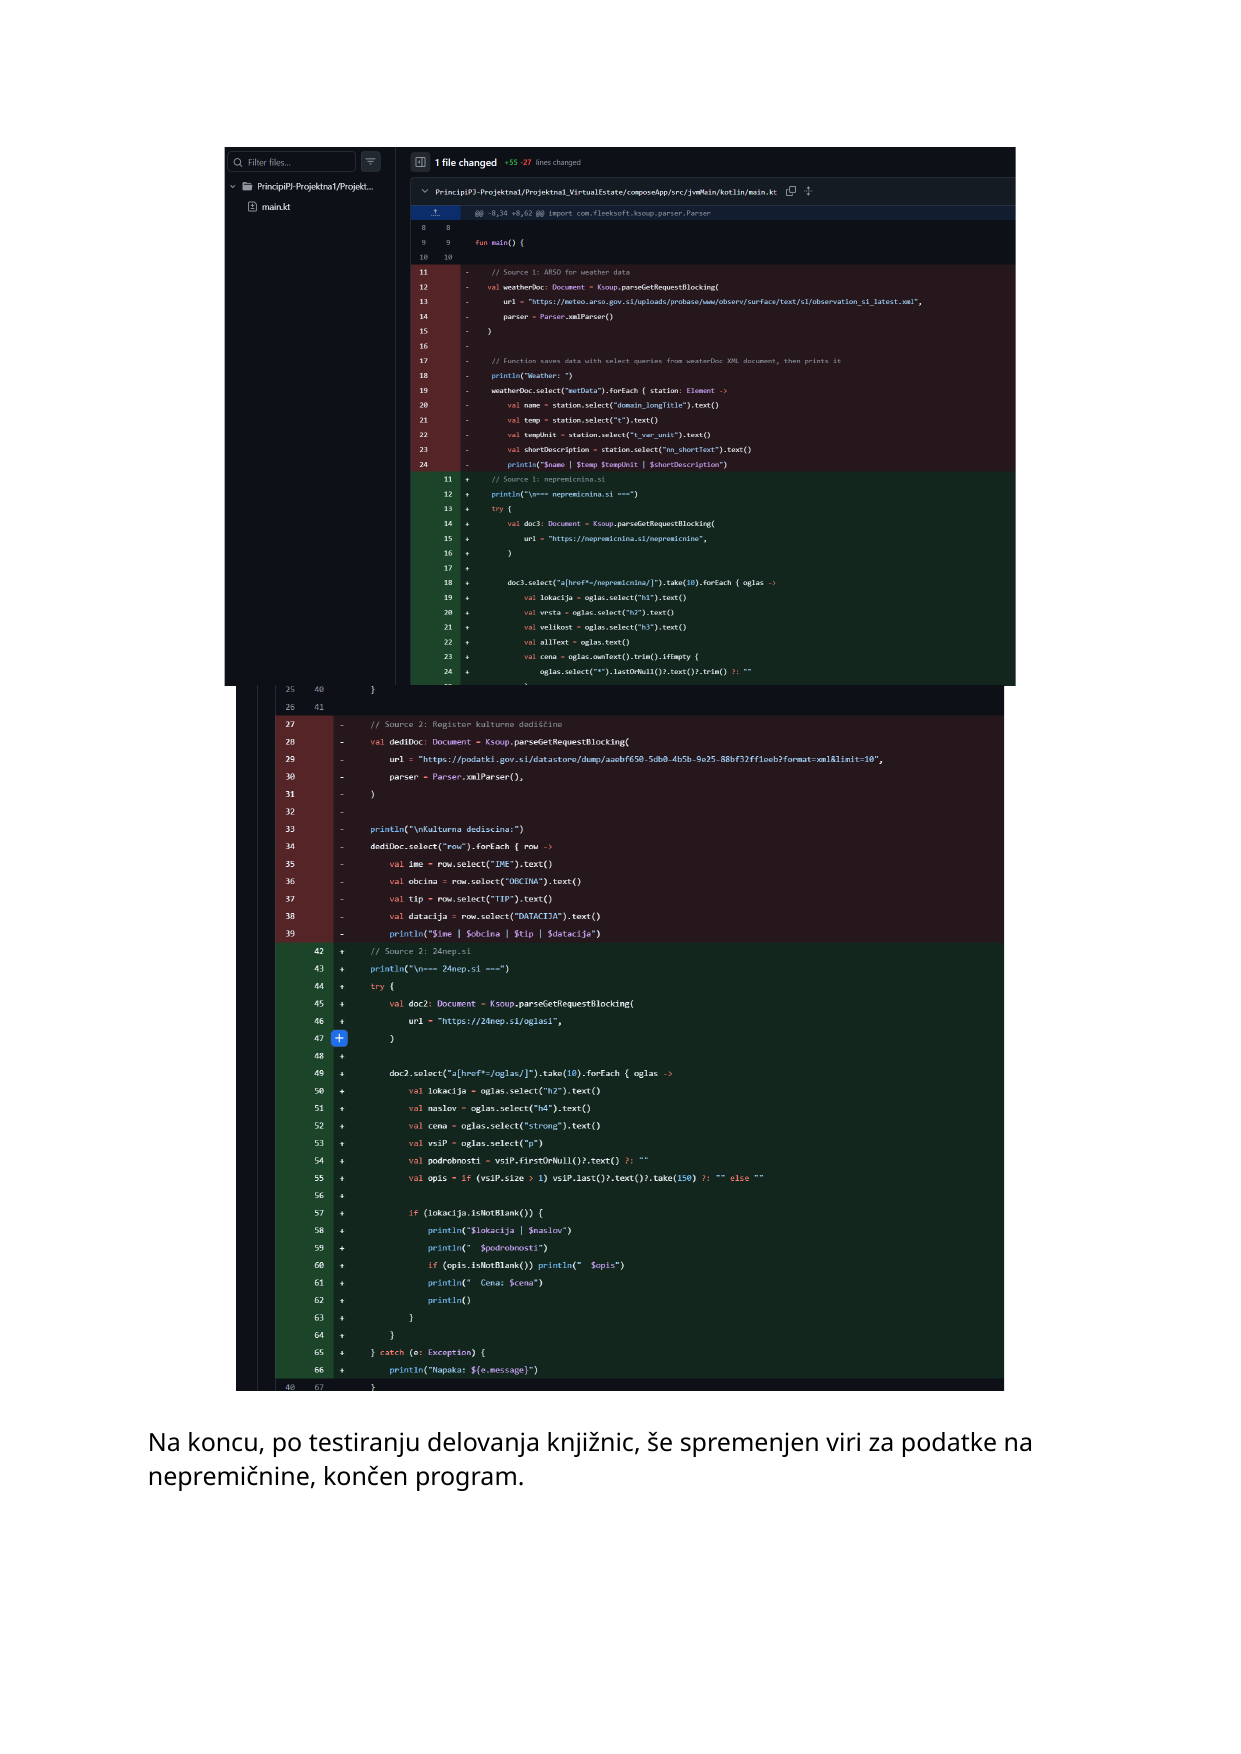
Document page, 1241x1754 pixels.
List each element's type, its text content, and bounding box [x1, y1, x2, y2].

text Na koncu, po testiranju delovanja knjižnic, še spremenjen viri za podatke na nepremičnine, končen program. [148, 1424, 1093, 1492]
picture [224, 147, 1016, 1391]
